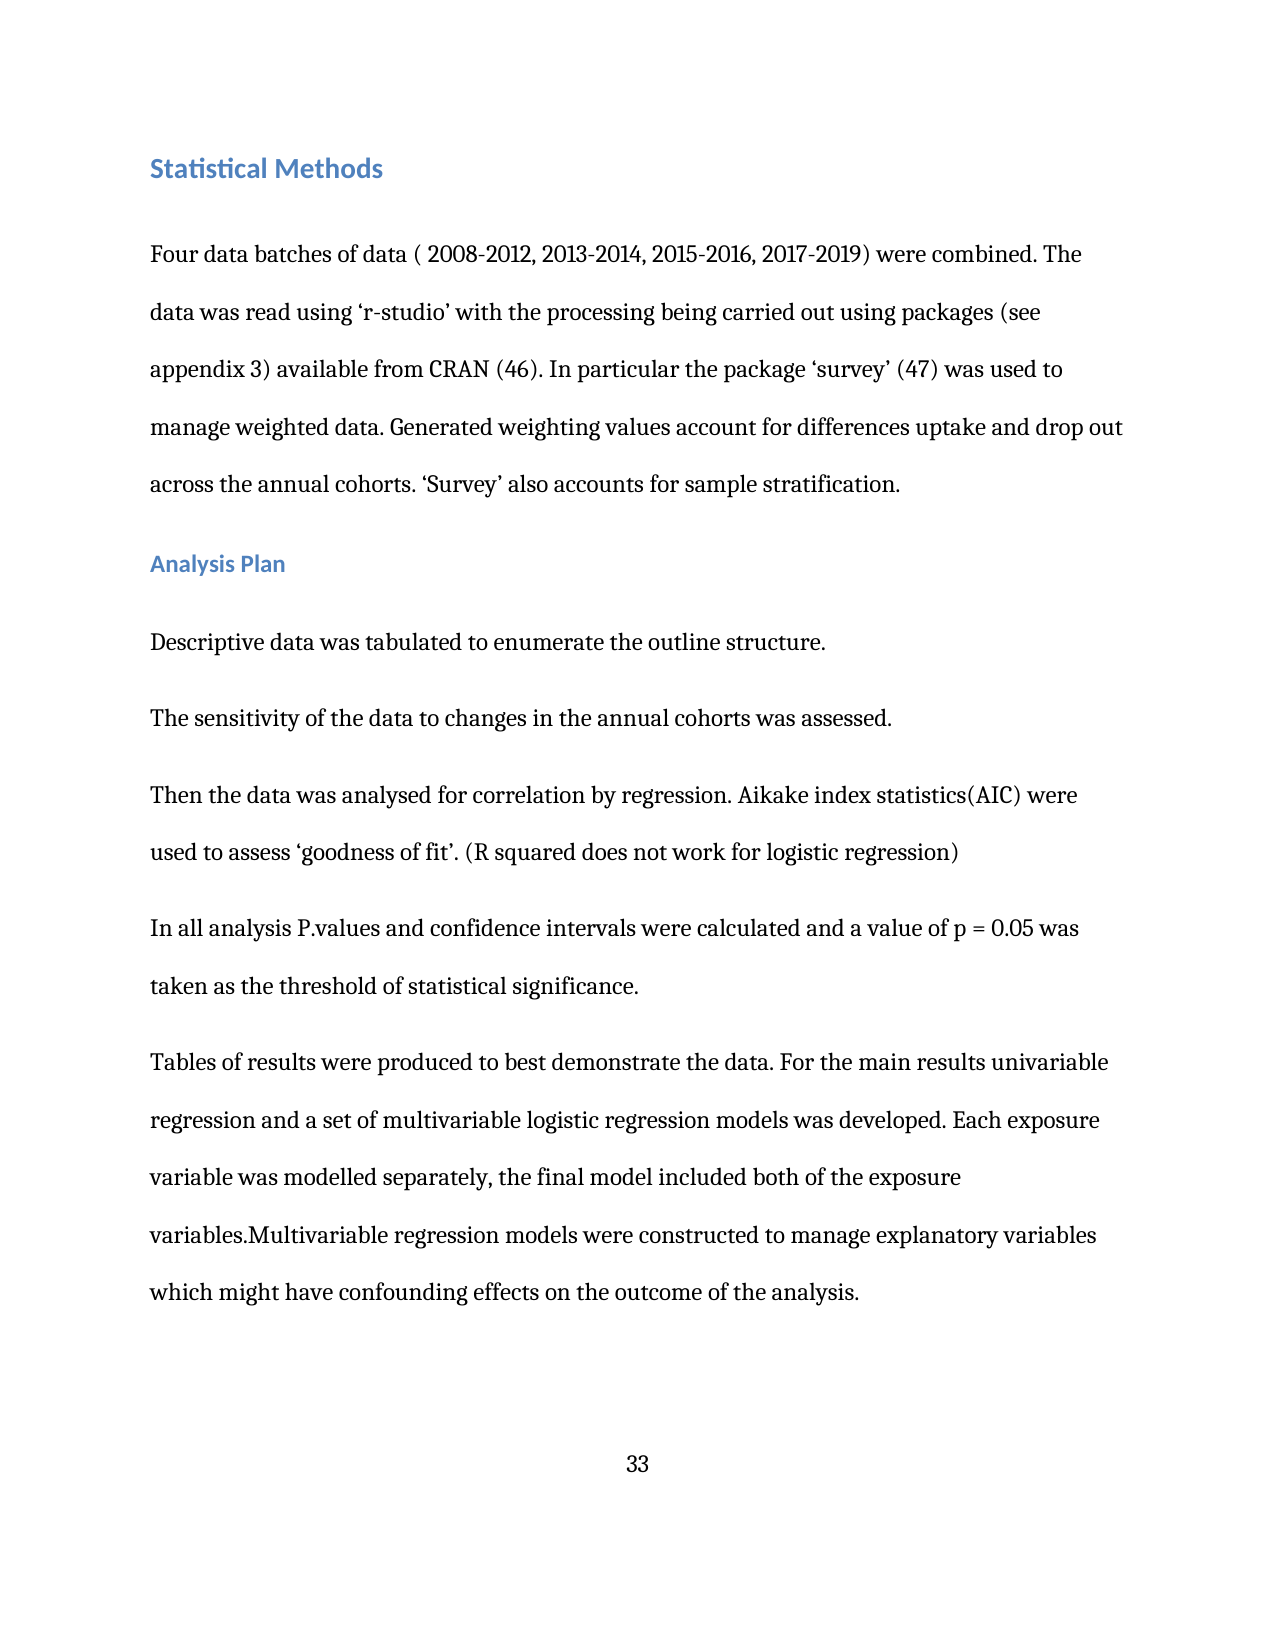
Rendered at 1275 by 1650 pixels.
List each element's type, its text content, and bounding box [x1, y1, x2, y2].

text The sensitivity of the data to changes in the annual cohorts was assessed. [150, 704, 1125, 733]
text In all analysis P.values and confidence intervals were calculated and a value of p = 0.05 was taken as the threshold of statistical significance. [150, 914, 1125, 1001]
subtitle Statistical Methods [150, 150, 1125, 186]
text Tables of results were produced to best demonstrate the data. For the main results univariable regression and a set of multivariable logistic regression models was developed. Each exposure variable was modelled separately, the final model included both of the exposure variables.Multivariable regression models were constructed to manage explanatory variables which might have confounding effects on the outcome of the analysis. [150, 1048, 1125, 1307]
text Descriptive data was tabulated to enumerate the outline structure. [150, 628, 1125, 657]
text Four data batches of data ( 2008-2012, 2013-2014, 2015-2016, 2017-2019) were combined. The data was read using ‘r-studio’ with the processing being carried out using packages (see appendix 3) available from CRAN (46). In particular the package ‘survey’ (47) was used to manage weighted data. Generated weighting values account for differences uptake and drop out across the annual cohorts. ‘Survey’ also accounts for sample stratification. [150, 240, 1125, 499]
text Then the data was analysed for correlation by regression. Aikake index statistics(AIC) were used to assess ‘goodness of fit’. (R squared does not work for logistic regression) [150, 781, 1125, 867]
subtitle Analysis Plan [150, 548, 1125, 579]
